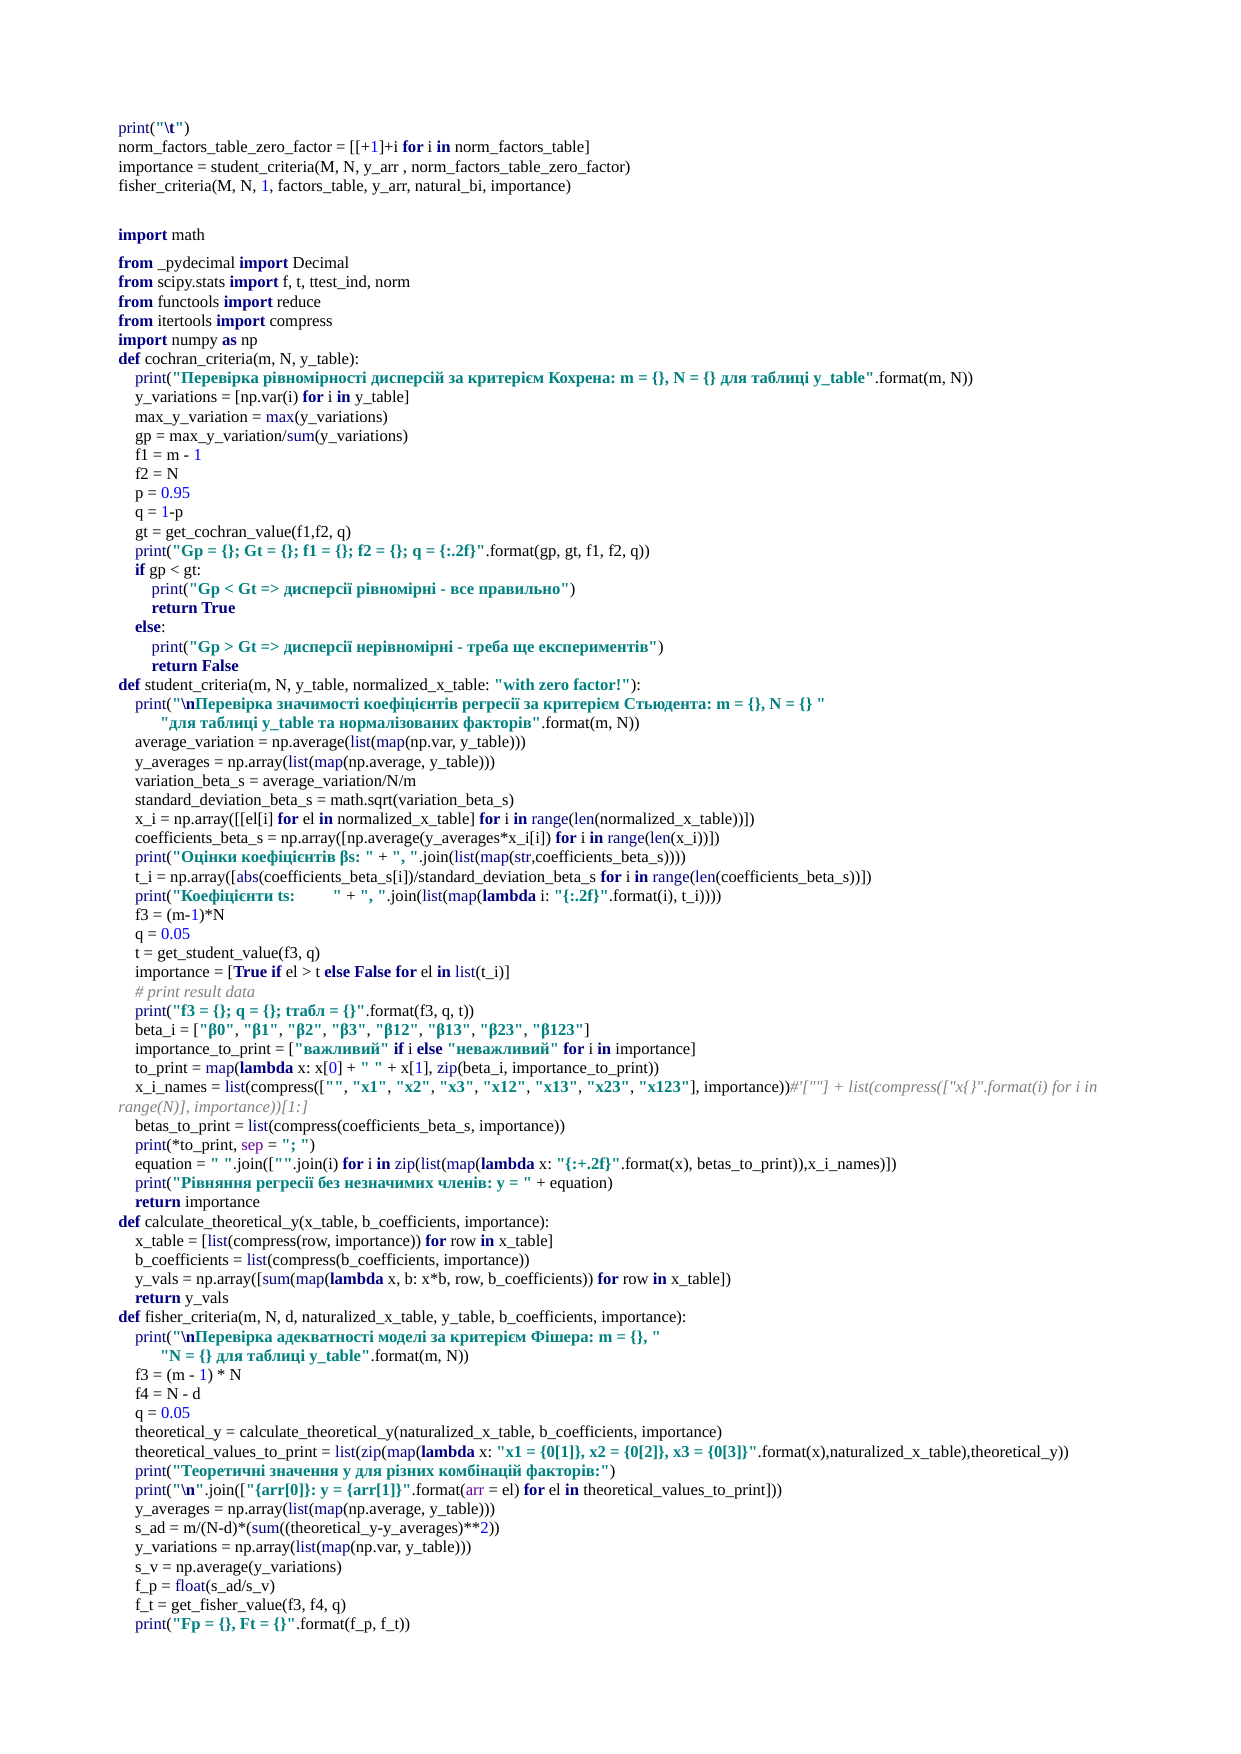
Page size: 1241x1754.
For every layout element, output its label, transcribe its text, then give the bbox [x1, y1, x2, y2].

text theoretical_y = calculate_theoretical_y(naturalized_x_table, b_coefficients, importance) [118, 1422, 1122, 1441]
text "для таблиці y_table та нормалізованих факторів".format(m, N)) [118, 713, 1122, 732]
text return True [118, 598, 1122, 617]
text gt = get_cochran_value(f1,f2, q) [118, 521, 1122, 541]
text print("Gp = {}; Gt = {}; f1 = {}; f2 = {}; q = {:.2f}".format(gp, gt, f1, f2, q)) [118, 541, 1122, 560]
text def calculate_theoretical_y(x_table, b_coefficients, importance): [118, 1211, 1122, 1231]
text q = 0.05 [118, 924, 1122, 943]
text print("Gp > Gt => дисперсії нерівномірні - треба ще експериментів") [118, 636, 1122, 656]
text if gp < gt: [118, 560, 1122, 579]
text to_print = map(lambda x: x[0] + " " + x[1], zip(beta_i, importance_to_print)) [118, 1058, 1122, 1077]
text f_t = get_fisher_value(f3, f4, q) [118, 1595, 1122, 1614]
text betas_to_print = list(compress(coefficients_beta_s, importance)) [118, 1116, 1122, 1135]
text print("Коефіцієнти ts: " + ", ".join(list(map(lambda i: "{:.2f}".format(i), t_i)))) [118, 886, 1122, 905]
text b_coefficients = list(compress(b_coefficients, importance)) [118, 1250, 1122, 1269]
text beta_i = ["β0", "β1", "β2", "β3", "β12", "β13", "β23", "β123"] [118, 1020, 1122, 1039]
text f3 = (m-1)*N [118, 905, 1122, 924]
text y_vals = np.array([sum(map(lambda x, b: x*b, row, b_coefficients)) for row in x_table]) [118, 1269, 1122, 1288]
text else: [118, 617, 1122, 636]
text x_i = np.array([[el[i] for el in normalized_x_table] for i in range(len(normalized_x_table))]) [118, 809, 1122, 828]
text return importance [118, 1192, 1122, 1211]
text f4 = N - d [118, 1384, 1122, 1403]
text def cochran_criteria(m, N, y_table): [118, 349, 1122, 368]
text def student_criteria(m, N, y_table, normalized_x_table: "with zero factor!"): [118, 675, 1122, 694]
text print("\t") [118, 118, 1122, 137]
text print("\nПеревірка адекватності моделі за критерієм Фішера: m = {}, " [118, 1326, 1122, 1346]
text f_p = float(s_ad/s_v) [118, 1576, 1122, 1595]
text importance_to_print = ["важливий" if i else "неважливий" for i in importance] [118, 1039, 1122, 1058]
text y_averages = np.array(list(map(np.average, y_table))) [118, 751, 1122, 771]
text print("Перевірка рівномірності дисперсій за критерієм Кохрена: m = {}, N = {} для таблиці y_table".format(m, N)) [118, 368, 1122, 387]
text import numpy as np [118, 330, 1122, 349]
text average_variation = np.average(list(map(np.var, y_table))) [118, 732, 1122, 751]
text "N = {} для таблиці y_table".format(m, N)) [118, 1346, 1122, 1365]
text print("Оцінки коефіцієнтів βs: " + ", ".join(list(map(str,coefficients_beta_s)))) [118, 847, 1122, 866]
text print("Рівняння регресії без незначимих членів: y = " + equation) [118, 1173, 1122, 1192]
text importance = [True if el > t else False for el in list(t_i)] [118, 962, 1122, 981]
text return False [118, 656, 1122, 675]
text from _pydecimal import Decimal [118, 253, 1122, 272]
text p = 0.95 [118, 483, 1122, 502]
text def fisher_criteria(m, N, d, naturalized_x_table, y_table, b_coefficients, importance): [118, 1307, 1122, 1326]
text from scipy.stats import f, t, ttest_ind, norm [118, 272, 1122, 291]
text from itertools import compress [118, 311, 1122, 330]
text print("\nПеревірка значимості коефіцієнтів регресії за критерієм Стьюдента: m = {}, N = {} " [118, 694, 1122, 713]
text norm_factors_table_zero_factor = [[+1]+i for i in norm_factors_table] [118, 137, 1122, 156]
text print("\n".join(["{arr[0]}: y = {arr[1]}".format(arr = el) for el in theoretical_values_to_print])) [118, 1480, 1122, 1499]
text import math [118, 224, 1122, 243]
text t_i = np.array([abs(coefficients_beta_s[i])/standard_deviation_beta_s for i in range(len(coefficients_beta_s))]) [118, 866, 1122, 886]
text importance = student_criteria(M, N, y_arr , norm_factors_table_zero_factor) [118, 156, 1122, 176]
text print(*to_print, sep = "; ") [118, 1135, 1122, 1154]
text variation_beta_s = average_variation/N/m [118, 771, 1122, 790]
text gp = max_y_variation/sum(y_variations) [118, 426, 1122, 445]
text q = 1-p [118, 502, 1122, 521]
text s_ad = m/(N-d)*(sum((theoretical_y-y_averages)**2)) [118, 1518, 1122, 1537]
text fisher_criteria(M, N, 1, factors_table, y_arr, natural_bi, importance) [118, 176, 1122, 195]
text # print result data [118, 981, 1122, 1001]
text return y_vals [118, 1288, 1122, 1307]
text equation = " ".join(["".join(i) for i in zip(list(map(lambda x: "{:+.2f}".format(x), betas_to_print)),x_i_names)]) [118, 1154, 1122, 1173]
text y_averages = np.array(list(map(np.average, y_table))) [118, 1499, 1122, 1518]
text standard_deviation_beta_s = math.sqrt(variation_beta_s) [118, 790, 1122, 809]
text f3 = (m - 1) * N [118, 1365, 1122, 1384]
text f2 = N [118, 464, 1122, 483]
text t = get_student_value(f3, q) [118, 943, 1122, 962]
text print("Теоретичні значення y для різних комбінацій факторів:") [118, 1461, 1122, 1480]
text theoretical_values_to_print = list(zip(map(lambda x: "x1 = {0[1]}, x2 = {0[2]}, x3 = {0[3]}".format(x),naturalized_x_table),theoretical_y)) [118, 1441, 1122, 1461]
text max_y_variation = max(y_variations) [118, 406, 1122, 426]
text print("Fp = {}, Ft = {}".format(f_p, f_t)) [118, 1614, 1122, 1633]
text print("f3 = {}; q = {}; tтабл = {}".format(f3, q, t)) [118, 1001, 1122, 1020]
text y_variations = np.array(list(map(np.var, y_table))) [118, 1537, 1122, 1556]
text q = 0.05 [118, 1403, 1122, 1422]
text print("Gp < Gt => дисперсії рівномірні - все правильно") [118, 579, 1122, 598]
text s_v = np.average(y_variations) [118, 1556, 1122, 1576]
text y_variations = [np.var(i) for i in y_table] [118, 387, 1122, 406]
text x_table = [list(compress(row, importance)) for row in x_table] [118, 1231, 1122, 1250]
text x_i_names = list(compress(["", "x1", "x2", "x3", "x12", "x13", "x23", "x123"], importance))#'[""] + list(compress(["x{}".format(i) for i in range(N)], importance))[1:] [118, 1077, 1122, 1116]
text coefficients_beta_s = np.array([np.average(y_averages*x_i[i]) for i in range(len(x_i))]) [118, 828, 1122, 847]
text f1 = m - 1 [118, 445, 1122, 464]
text from functools import reduce [118, 291, 1122, 311]
